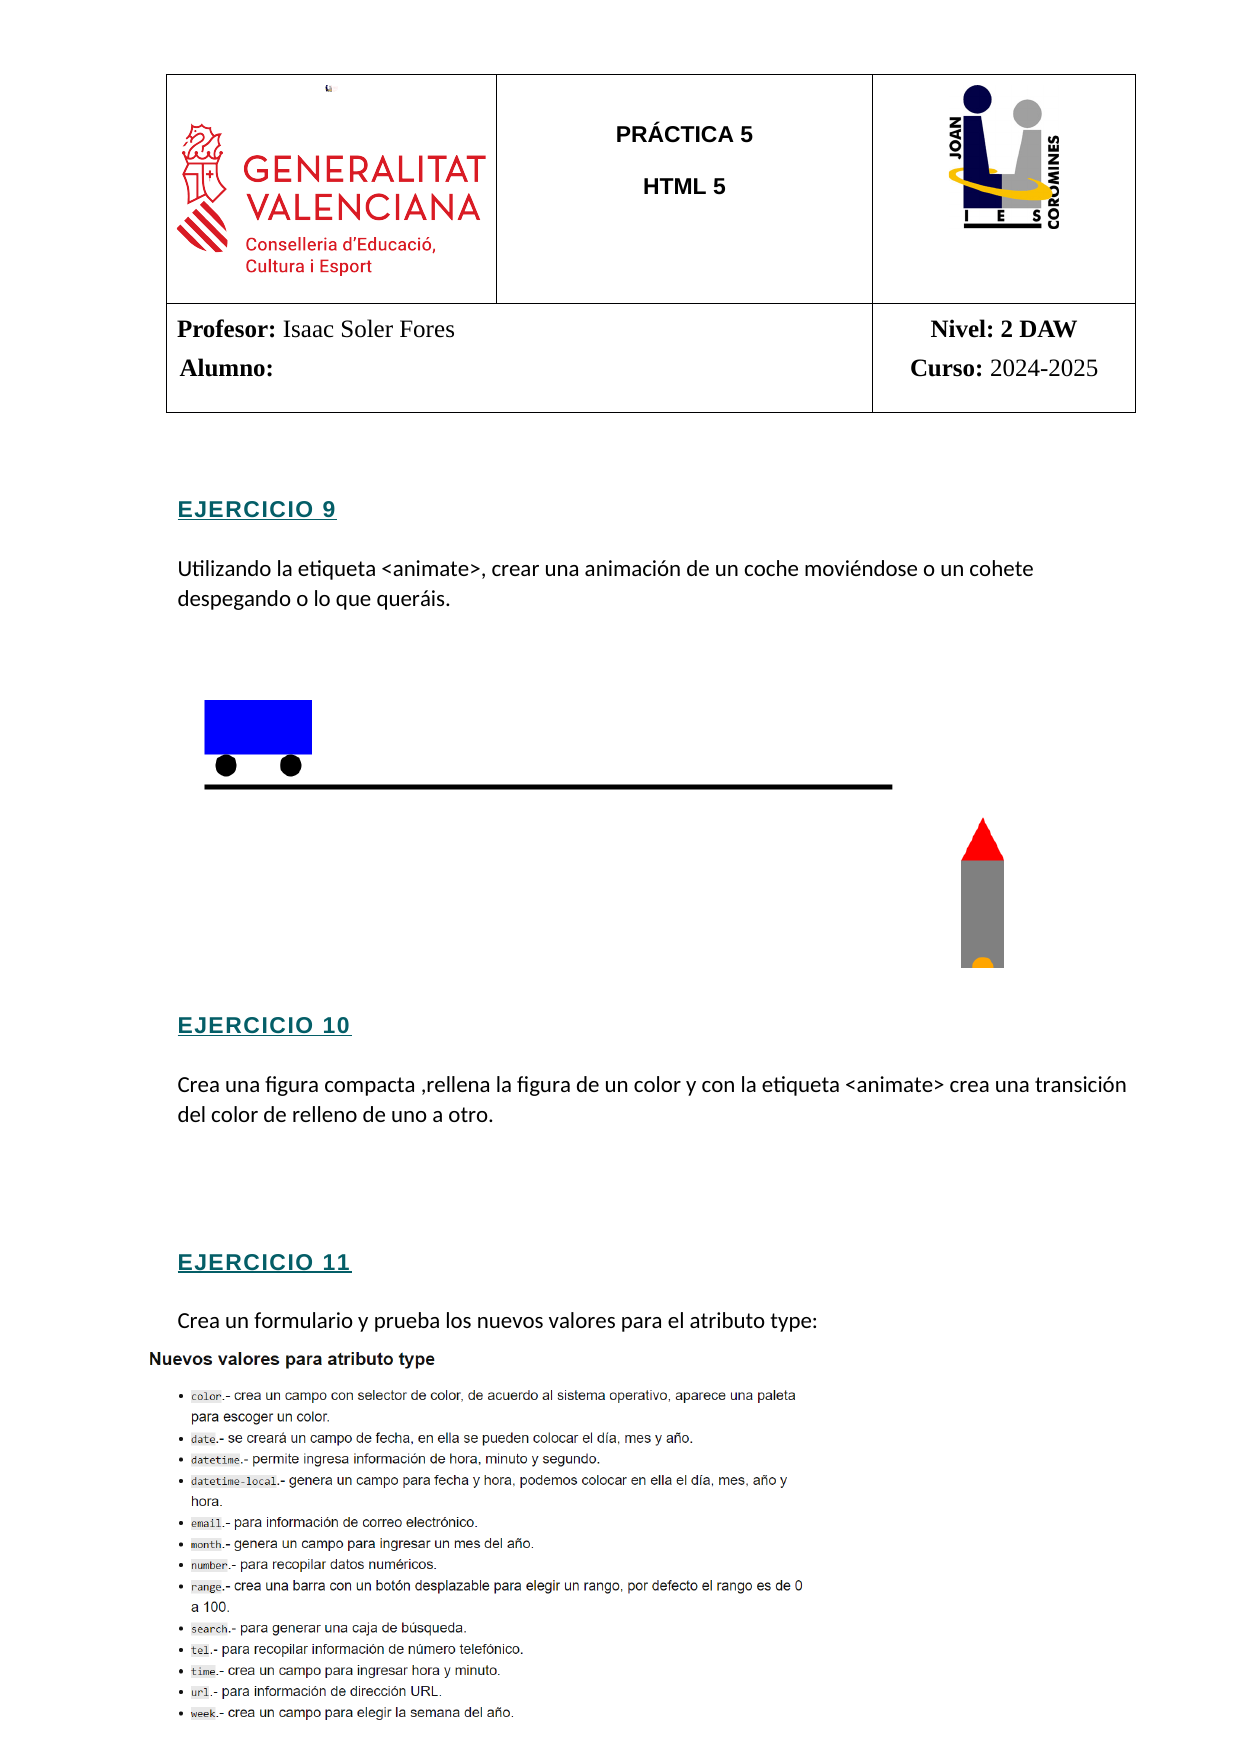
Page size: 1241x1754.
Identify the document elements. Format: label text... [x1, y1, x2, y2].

picture [137, 1345, 826, 1730]
picture [325, 85, 338, 92]
picture [948, 85, 1059, 229]
text Utilizando la etiqueta <animate>, crear una animación de un coche moviéndose o un cohete despegando o lo que queráis. [177, 554, 1151, 612]
text Crea un formulario y prueba los nuevos valores para el atributo type: [177, 1306, 1151, 1334]
subtitle Ejercicio 9 [177, 488, 1151, 522]
picture [176, 123, 486, 276]
subtitle Ejercicio 10 [177, 1004, 1151, 1038]
picture [198, 635, 1173, 994]
subtitle Ejercicio 11 [177, 1241, 1151, 1275]
text Crea una figura compacta ,rellena la figura de un color y con la etiqueta <animate> crea una transición del color de relleno de uno a otro. [177, 1070, 1151, 1128]
